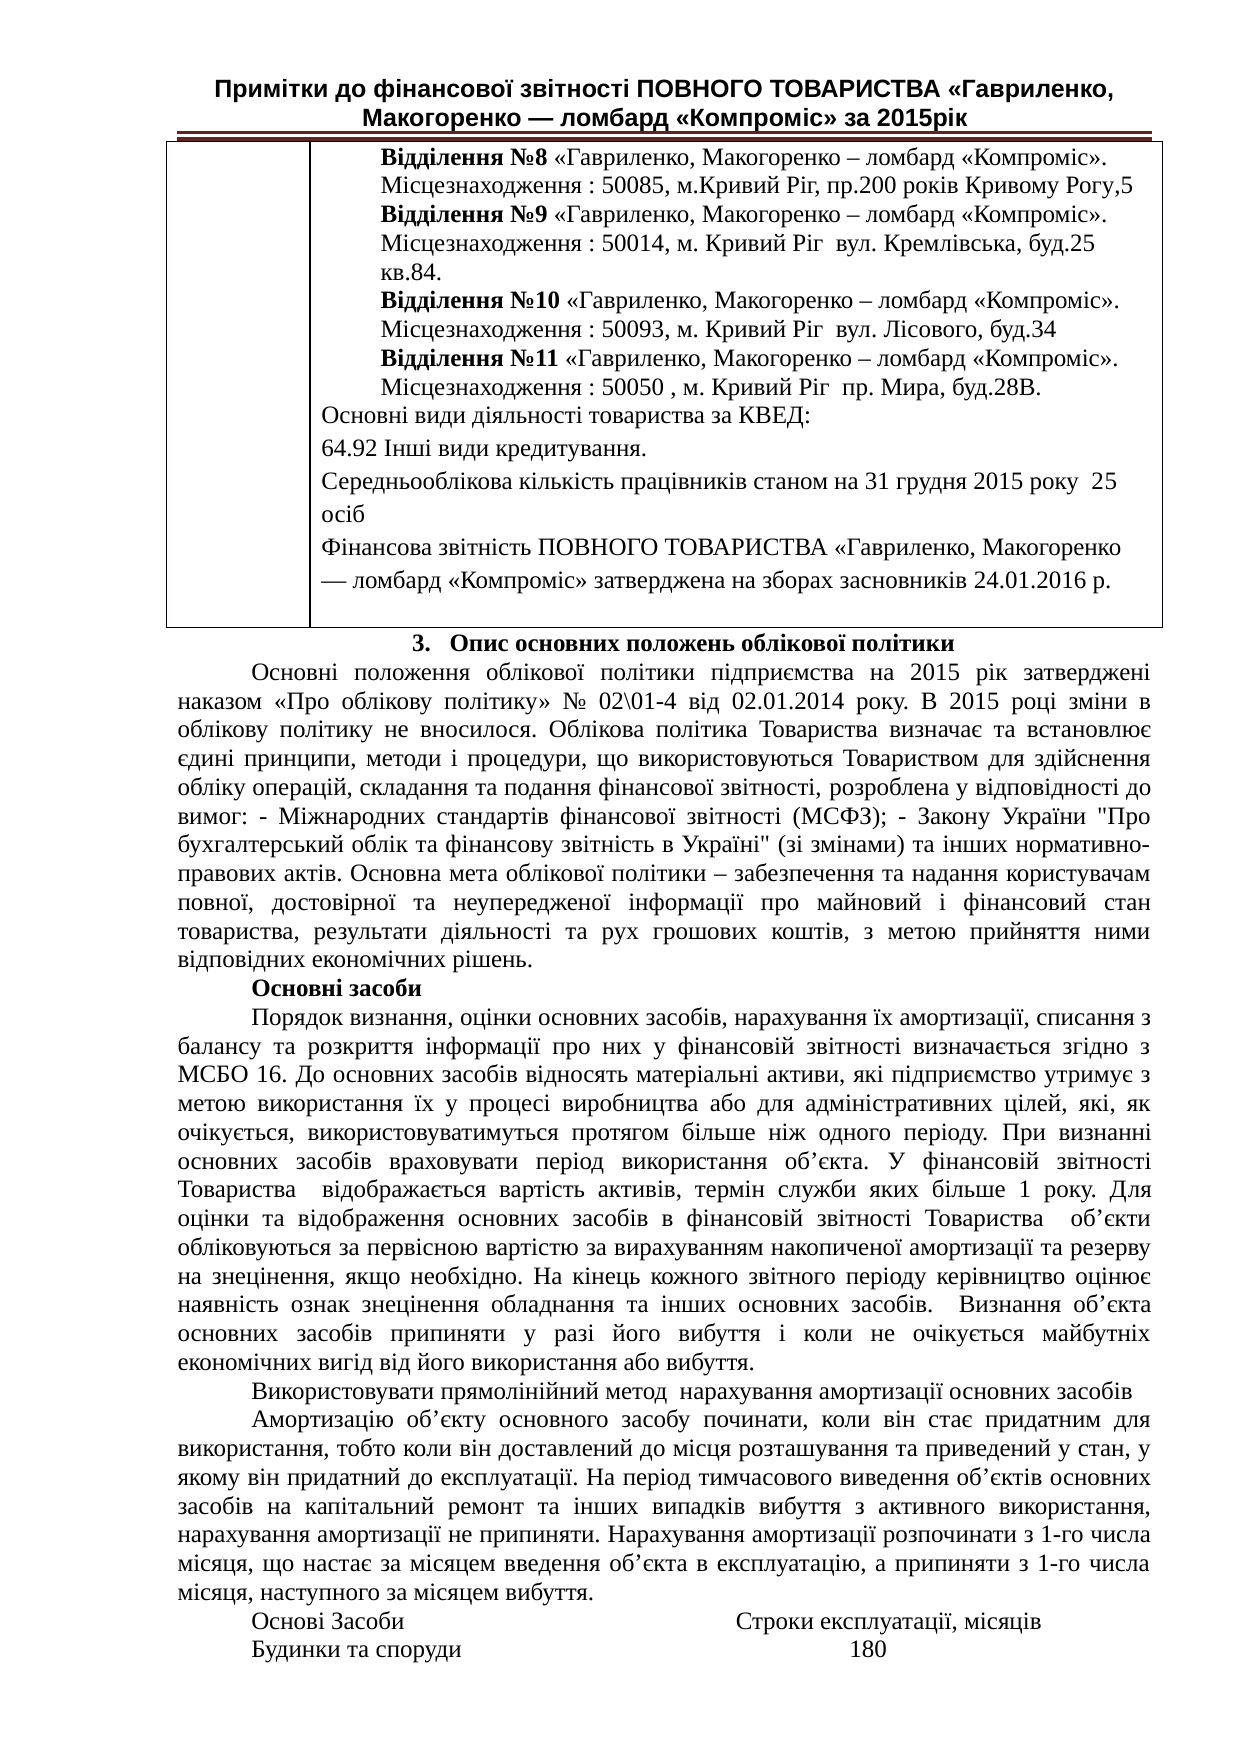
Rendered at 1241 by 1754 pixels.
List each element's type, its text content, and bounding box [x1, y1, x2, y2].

text Порядок визнання, оцінки основних засобів, нарахування їх амортизації, списання з балансу та розкриття інформації про них у фінансовій звітності визначається згідно з МСБО 16. До основних засобів відносять матеріальні активи, які підприємство утримує з метою використання їх у процесі виробництва або для адміністративних цілей, які, як очікується, використовуватимуться протягом більше ніж одного періоду. При визнанні основних засобів враховувати період використання об’єкта. У фінансовій звітності Товариства відображається вартість активів, термін служби яких більше 1 року. Для оцінки та відображення основних засобів в фінансовій звітності Товариства об’єкти обліковуються за первісною вартістю за вирахуванням накопиченої амортизації та резерву на знецінення, якщо необхідно. На кінець кожного звітного періоду керівництво оцінює наявність ознак знецінення обладнання та інших основних засобів. Визнання об’єкта основних засобів припиняти у разі його вибуття і коли не очікується майбутніх економічних вигід від його використання або вибуття. [177, 1002, 1152, 1376]
table_cell Відділення №8 «Гавриленко, Макогоренко – ломбард «Компроміс». Місцезнаходження : 50085, м.Кривий Ріг, пр.200 років Кривому Рогу,5 Відділення №9 «Гавриленко, Макогоренко – ломбард «Компроміс». Місцезнаходження : 50014, м. Кривий Ріг вул. Кремлівська, буд.25 кв.84. Відділення №10 «Гавриленко, Макогоренко – ломбард «Компроміс». Місцезнаходження : 50093, м. Кривий Ріг вул. Лісового, буд.34 Відділення №11 «Гавриленко, Макогоренко – ломбард «Компроміс». Місцезнаходження : 50050 , м. Кривий Ріг пр. Мира, буд.28В. Основні види діяльності товариства за КВЕД: 64.92 Інші види кредитування. Середньооблікова кількість працівників станом на 31 грудня 2015 року 25 осіб Фінансова звітність ПОВНОГО ТОВАРИСТВА «Гавриленко, Макогоренко — ломбард «Компроміс» затверджена на зборах засновників 24.01.2016 р. [311, 142, 1162, 627]
text Основні положення облікової політики підприємства на 2015 рік затверджені наказом «Про облікову політику» № 02\01-4 від 02.01.2014 року. В 2015 році зміни в облікову політику не вносилося. Облікова політика Товариства визначає та встановлює єдині принципи, методи і процедури, що використовуються Товариством для здійснення обліку операцій, складання та подання фінансової звітності, розроблена у відповідності до вимог: - Міжнародних стандартів фінансової звітності (МСФЗ); - Закону України "Про бухгалтерський облік та фінансову звітність в Україні" (зі змінами) та інших нормативно-правових актів. Основна мета облікової політики – забезпечення та надання користувачам повної, достовірної та неупередженої інформації про майновий і фінансовий стан товариства, результати діяльності та рух грошових коштів, з метою прийняття ними відповідних економічних рішень. [177, 657, 1152, 973]
table_cell [167, 142, 309, 627]
text Будинки та споруди 180 [177, 1634, 1152, 1663]
text Основі Засоби Строки експлуатації, місяців [177, 1606, 1152, 1634]
text Основні засоби [177, 973, 1152, 1002]
text Використовувати прямолінійний метод нарахування амортизації основних засобів [177, 1376, 1152, 1404]
list Опис основних положень облікової політики [215, 628, 1152, 657]
text Амортизацію об’єкту основного засобу починати, коли він стає придатним для використання, тобто коли він доставлений до місця розташування та приведений у стан, у якому він придатний до експлуатації. На період тимчасового виведення об’єктів основних засобів на капітальний ремонт та інших випадків вибуття з активного використання, нарахування амортизації не припиняти. Нарахування амортизації розпочинати з 1-го числа місяця, що настає за місяцем введення об’єкта в експлуатацію, а припиняти з 1-го числа місяця, наступного за місяцем вибуття. [177, 1404, 1152, 1606]
